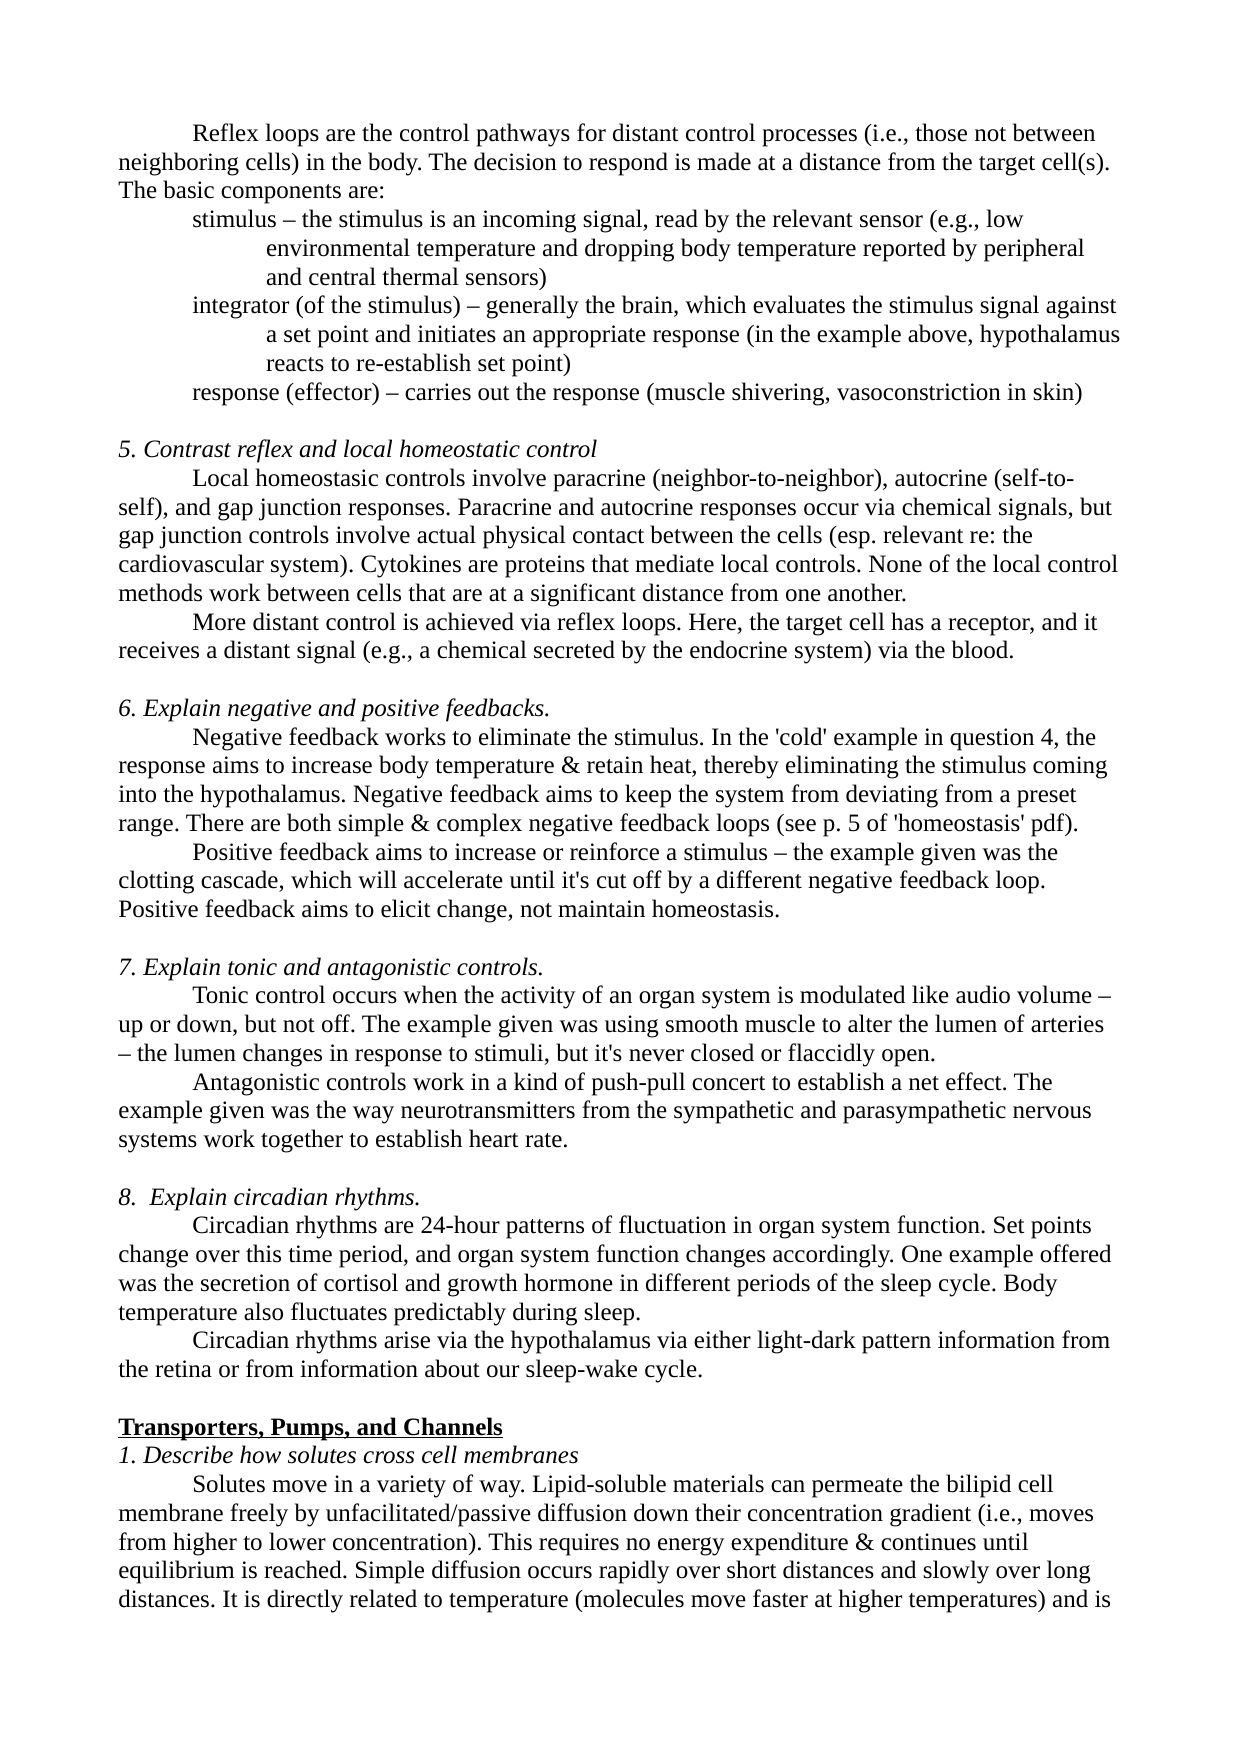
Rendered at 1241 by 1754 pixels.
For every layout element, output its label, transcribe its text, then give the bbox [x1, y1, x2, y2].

text Negative feedback works to eliminate the stimulus. In the 'cold' example in question 4, the response aims to increase body temperature & retain heat, thereby eliminating the stimulus coming into the hypothalamus. Negative feedback aims to keep the system from deviating from a preset range. There are both simple & complex negative feedback loops (see p. 5 of 'homeostasis' pdf). [118, 722, 1122, 837]
text 6. Explain negative and positive feedbacks. [118, 693, 1122, 722]
text Tonic control occurs when the activity of an organ system is modulated like audio volume – up or down, but not off. The example given was using smooth muscle to alter the lumen of arteries – the lumen changes in response to stimuli, but it's never closed or flaccidly open. [118, 981, 1122, 1067]
text Local homeostasic controls involve paracrine (neighbor-to-neighbor), autocrine (self-to-self), and gap junction responses. Paracrine and autocrine responses occur via chemical signals, but gap junction controls involve actual physical contact between the cells (esp. relevant re: the cardiovascular system). Cytokines are proteins that mediate local controls. None of the local control methods work between cells that are at a significant distance from one another. [118, 463, 1122, 607]
text Solutes move in a variety of way. Lipid-soluble materials can permeate the bilipid cell membrane freely by unfacilitated/passive diffusion down their concentration gradient (i.e., moves from higher to lower concentration). This requires no energy expenditure & continues until equilibrium is reached. Simple diffusion occurs rapidly over short distances and slowly over long distances. It is directly related to temperature (molecules move faster at higher temperatures) and is [118, 1469, 1122, 1613]
text 1. Describe how solutes cross cell membranes [118, 1441, 1122, 1469]
text 7. Explain tonic and antagonistic controls. [118, 952, 1122, 981]
text Reflex loops are the control pathways for distant control processes (i.e., those not between neighboring cells) in the body. The decision to respond is made at a distance from the target cell(s). The basic components are: [118, 118, 1122, 204]
text 5. Contrast reflex and local homeostatic control [118, 434, 1122, 463]
text stimulus – the stimulus is an incoming signal, read by the relevant sensor (e.g., low environmental temperature and dropping body temperature reported by peripheral and central thermal sensors) [118, 204, 1122, 291]
text More distant control is achieved via reflex loops. Here, the target cell has a receptor, and it receives a distant signal (e.g., a chemical secreted by the endocrine system) via the blood. [118, 607, 1122, 664]
text Antagonistic controls work in a kind of push-pull concert to establish a net effect. The example given was the way neurotransmitters from the sympathetic and parasympathetic nervous systems work together to establish heart rate. [118, 1067, 1122, 1153]
text 8. Explain circadian rhythms. [118, 1182, 1122, 1211]
text Circadian rhythms arise via the hypothalamus via either light-dark pattern information from the retina or from information about our sleep-wake cycle. [118, 1326, 1122, 1383]
text Transporters, Pumps, and Channels [118, 1412, 1122, 1441]
text response (effector) – carries out the response (muscle shivering, vasoconstriction in skin) [118, 377, 1122, 406]
text Circadian rhythms are 24-hour patterns of fluctuation in organ system function. Set points change over this time period, and organ system function changes accordingly. One example offered was the secretion of cortisol and growth hormone in different periods of the sleep cycle. Body temperature also fluctuates predictably during sleep. [118, 1211, 1122, 1326]
text integrator (of the stimulus) – generally the brain, which evaluates the stimulus signal against a set point and initiates an appropriate response (in the example above, hypothalamus reacts to re-establish set point) [118, 291, 1122, 377]
text Positive feedback aims to increase or reinforce a stimulus – the example given was the clotting cascade, which will accelerate until it's cut off by a different negative feedback loop. Positive feedback aims to elicit change, not maintain homeostasis. [118, 837, 1122, 923]
